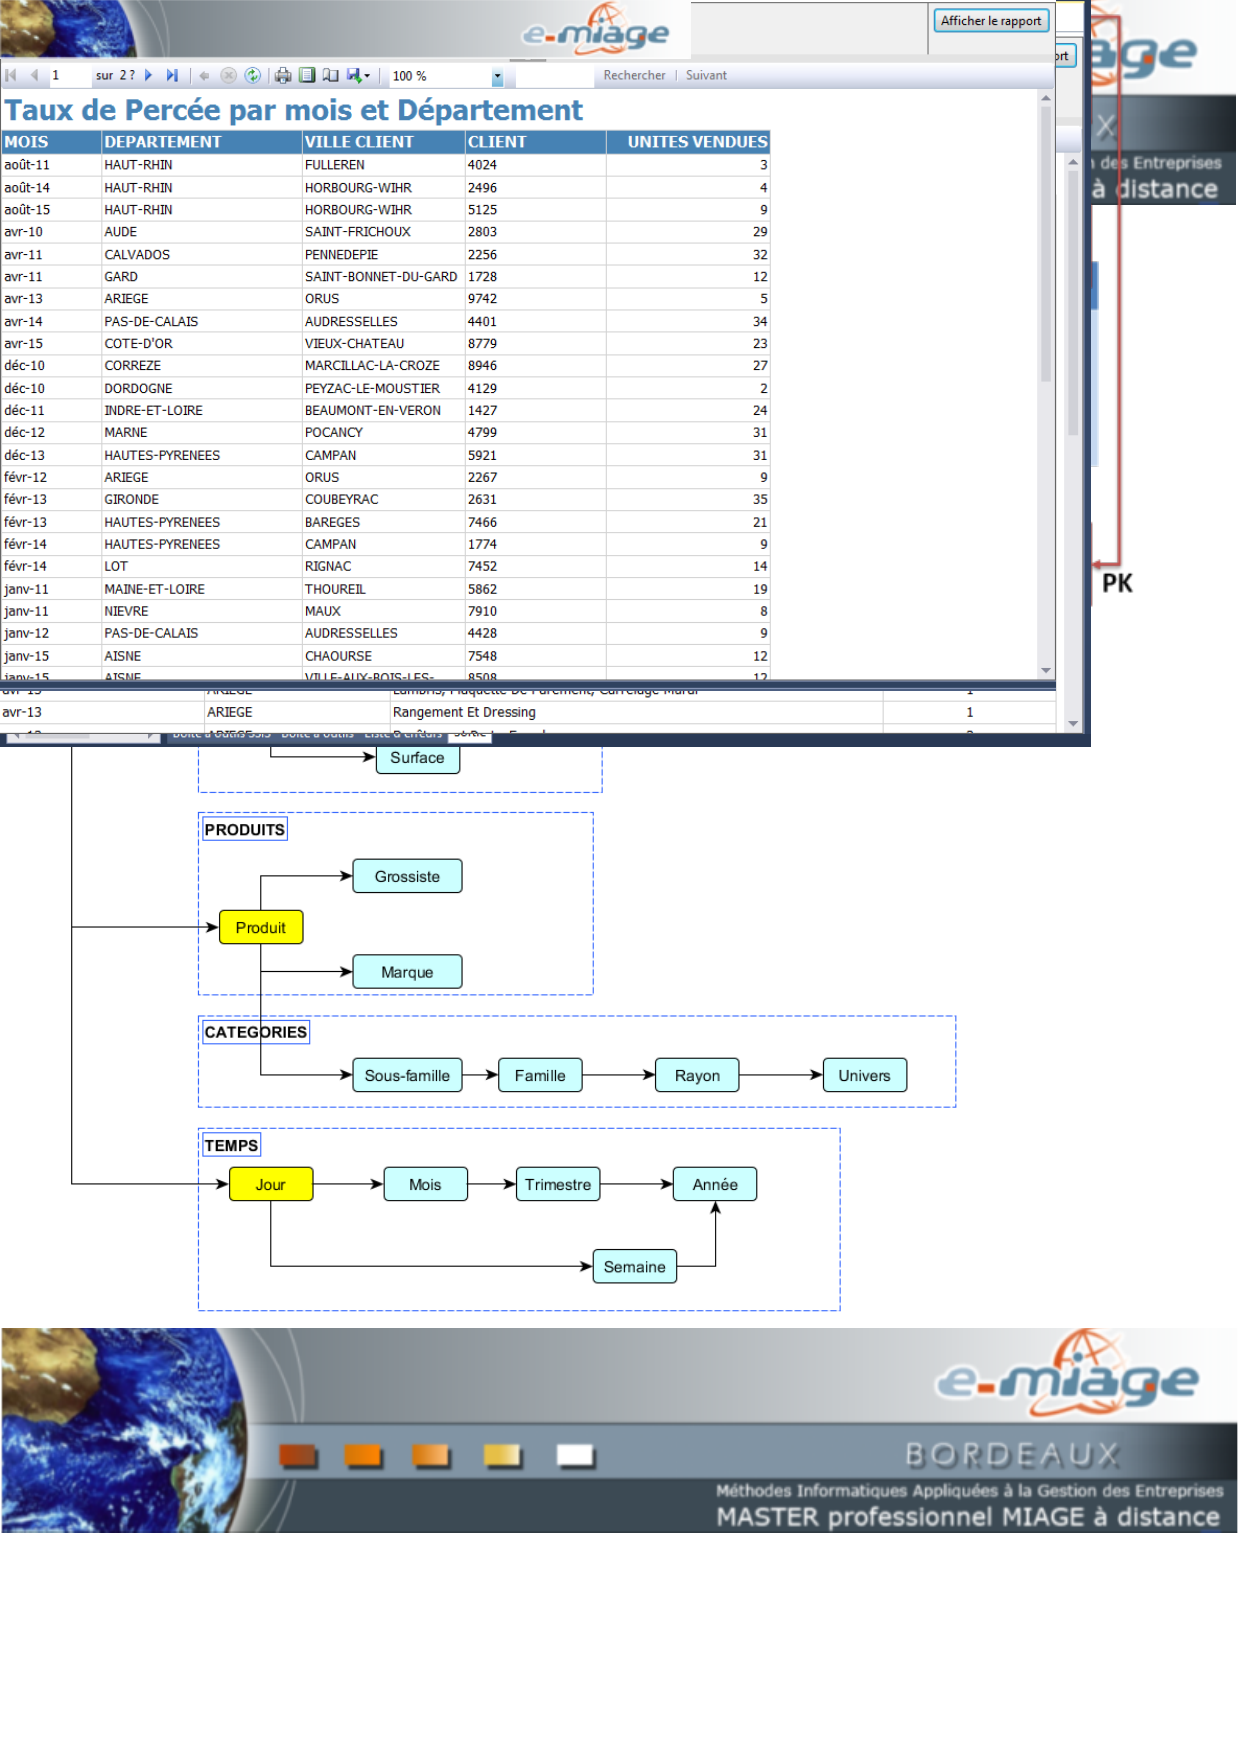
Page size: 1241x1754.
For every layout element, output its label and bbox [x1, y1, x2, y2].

picture [0, 0, 1238, 1533]
